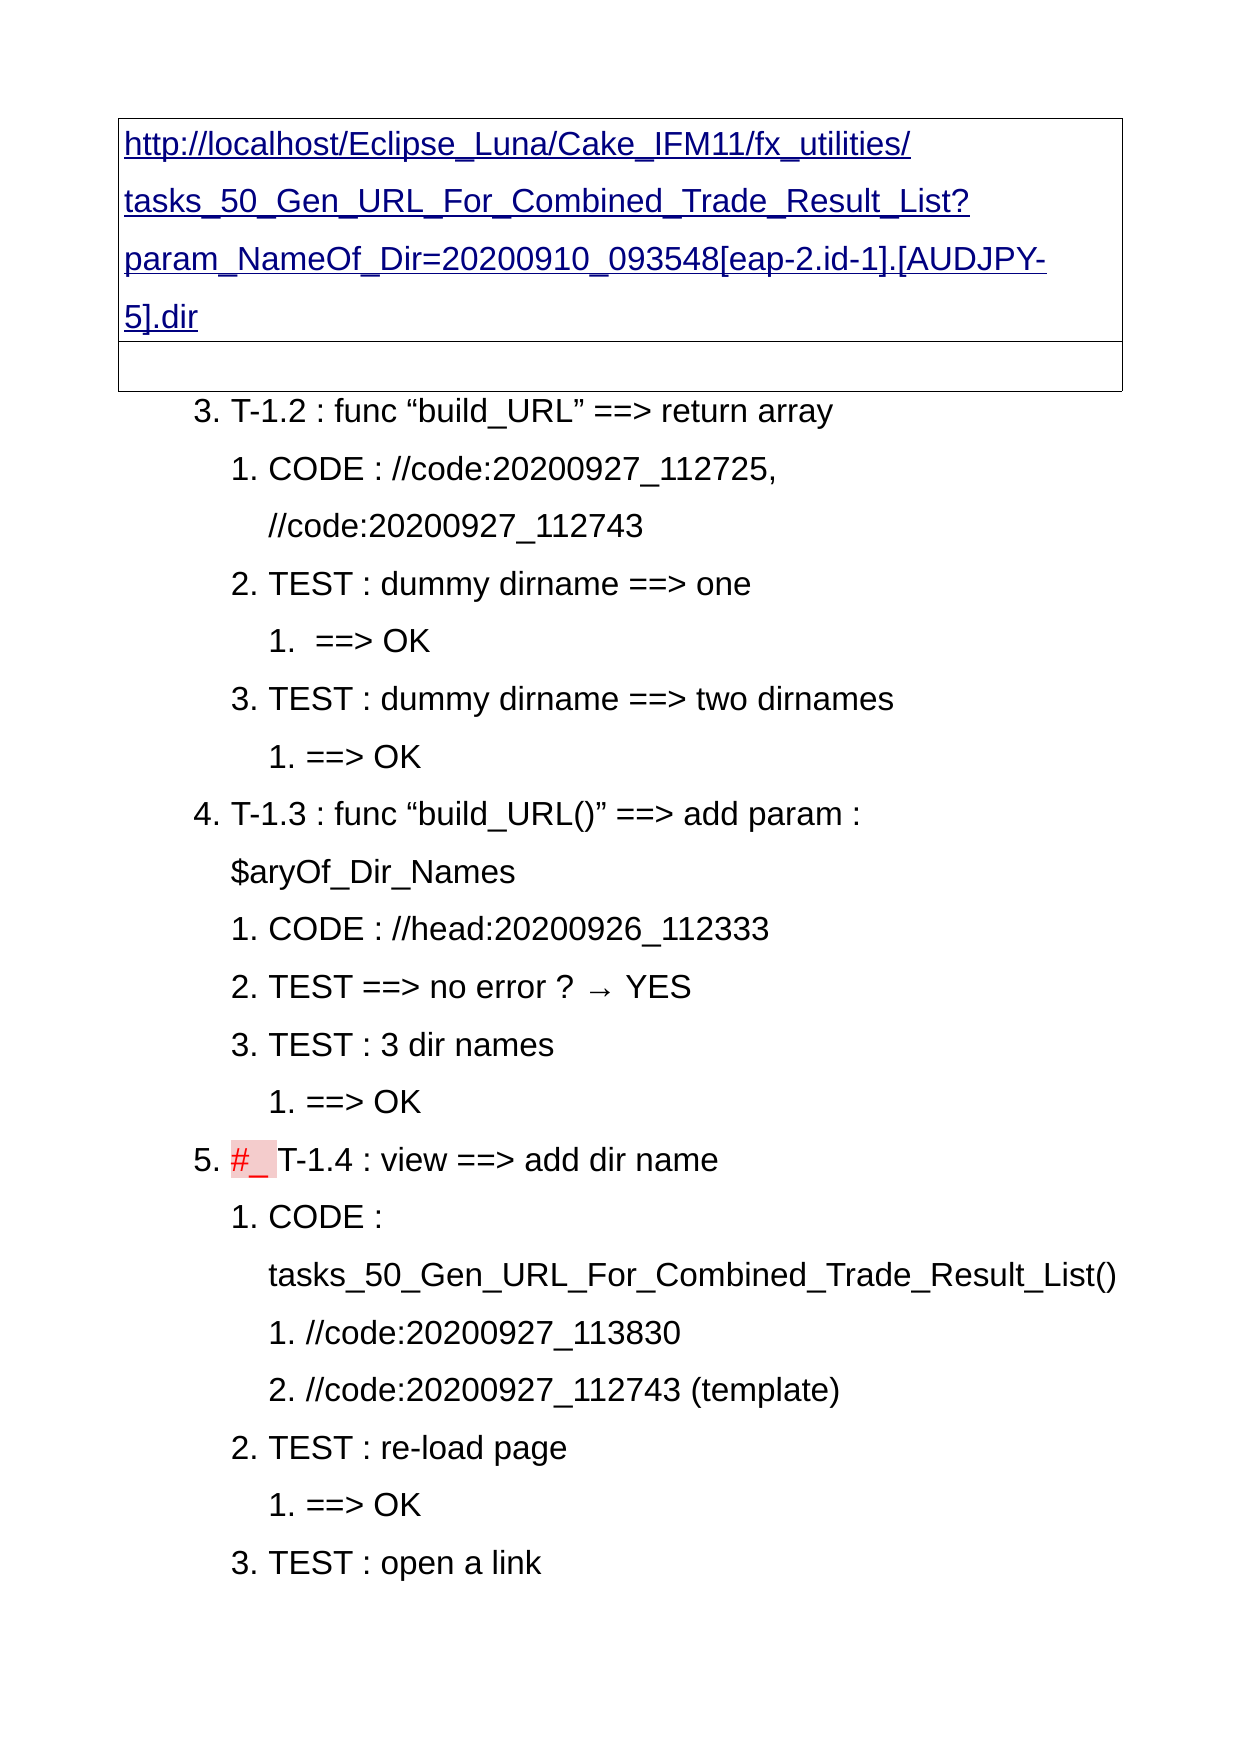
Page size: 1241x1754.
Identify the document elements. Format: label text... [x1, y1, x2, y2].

list ==> OK [268, 737, 1122, 775]
list ==> OK [268, 1082, 1122, 1121]
list CODE : tasks_50_Gen_URL_For_Combined_Trade_Result_List() [231, 1197, 1122, 1293]
list #_ T-1.4 : view ==> add dir name [193, 1140, 1122, 1178]
list CODE : //head:20200926_112333 [231, 909, 1122, 948]
list TEST : dummy dirname ==> two dirnames [231, 679, 1122, 717]
table_header http://localhost/Eclipse_Luna/Cake_IFM11/fx_utilities/tasks_50_Gen_URL_For_Combined_Trade_Result_List?param_NameOf_Dir=20200910_093548[eap-2.id-1].[AUDJPY-5].dir [119, 119, 1122, 341]
list T-1.2 : func “build_URL” ==> return array [193, 392, 1122, 429]
list ==> OK [268, 621, 1122, 660]
list TEST : dummy dirname ==> one [231, 564, 1122, 602]
table_cell [119, 342, 1122, 391]
list T-1.3 : func “build_URL()” ==> add param : $aryOf_Dir_Names [193, 794, 1122, 890]
list TEST : 3 dir names [231, 1025, 1122, 1063]
list //code:20200927_112743 (template) [268, 1370, 1122, 1409]
list TEST ==> no error ? → YES [231, 967, 1122, 1006]
list ==> OK [268, 1486, 1122, 1524]
list TEST : re-load page [231, 1428, 1122, 1466]
list TEST : open a link [231, 1543, 1122, 1582]
list CODE : //code:20200927_112725, //code:20200927_112743 [231, 449, 1122, 545]
list //code:20200927_113830 [268, 1313, 1122, 1351]
